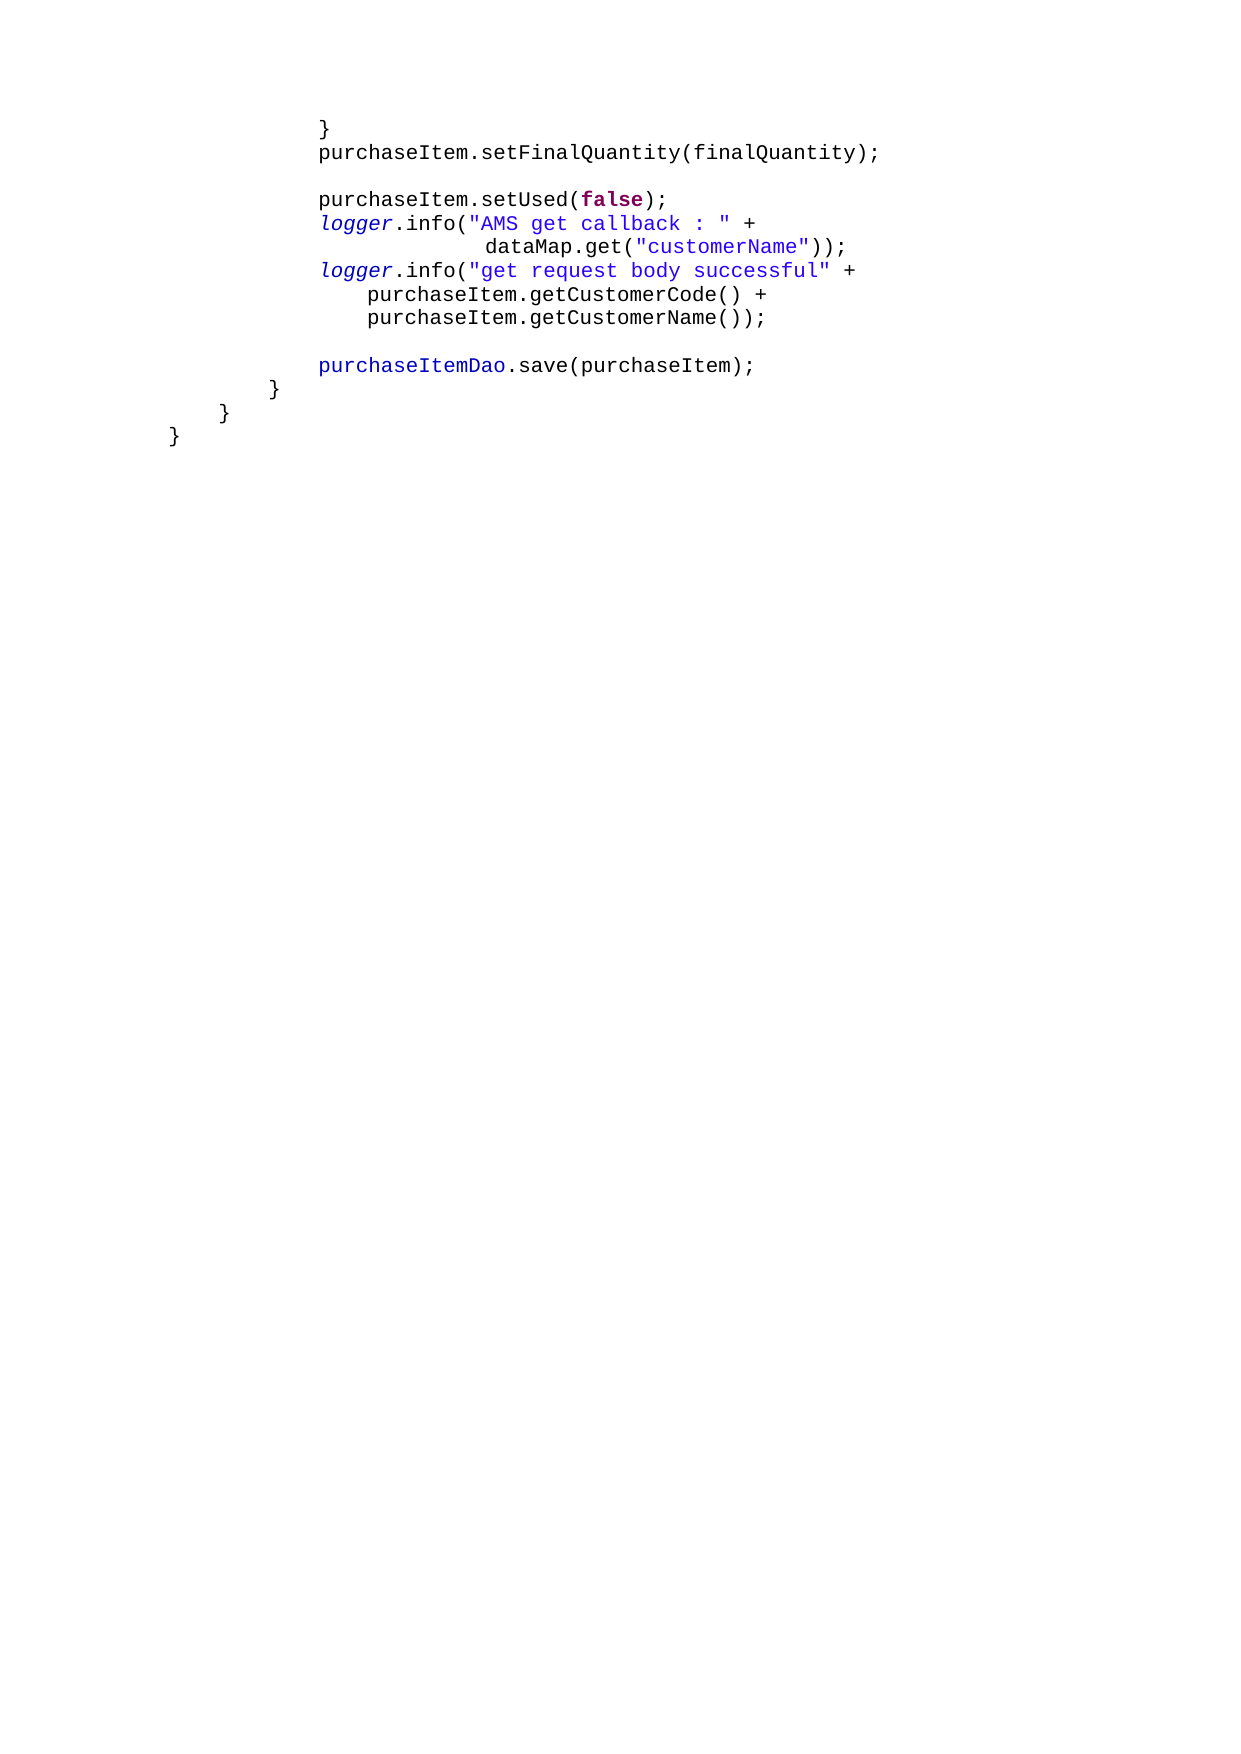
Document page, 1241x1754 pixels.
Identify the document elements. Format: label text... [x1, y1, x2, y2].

text purchaseItem.getCustomerName()); [118, 307, 1122, 331]
text dataMap.get("customerName")); [118, 236, 1122, 260]
text } [118, 402, 1122, 426]
text purchaseItem.getCustomerCode() + [118, 284, 1122, 307]
text } [118, 118, 1122, 142]
text logger.info("AMS get callback : " + [118, 213, 1122, 236]
text purchaseItemDao.save(purchaseItem); [118, 354, 1122, 378]
text purchaseItem.setFinalQuantity(finalQuantity); [118, 142, 1122, 165]
text logger.info("get request body successful" + [118, 260, 1122, 284]
text purchaseItem.setUsed(false); [118, 189, 1122, 213]
text } [118, 378, 1122, 402]
text } [118, 426, 1122, 449]
